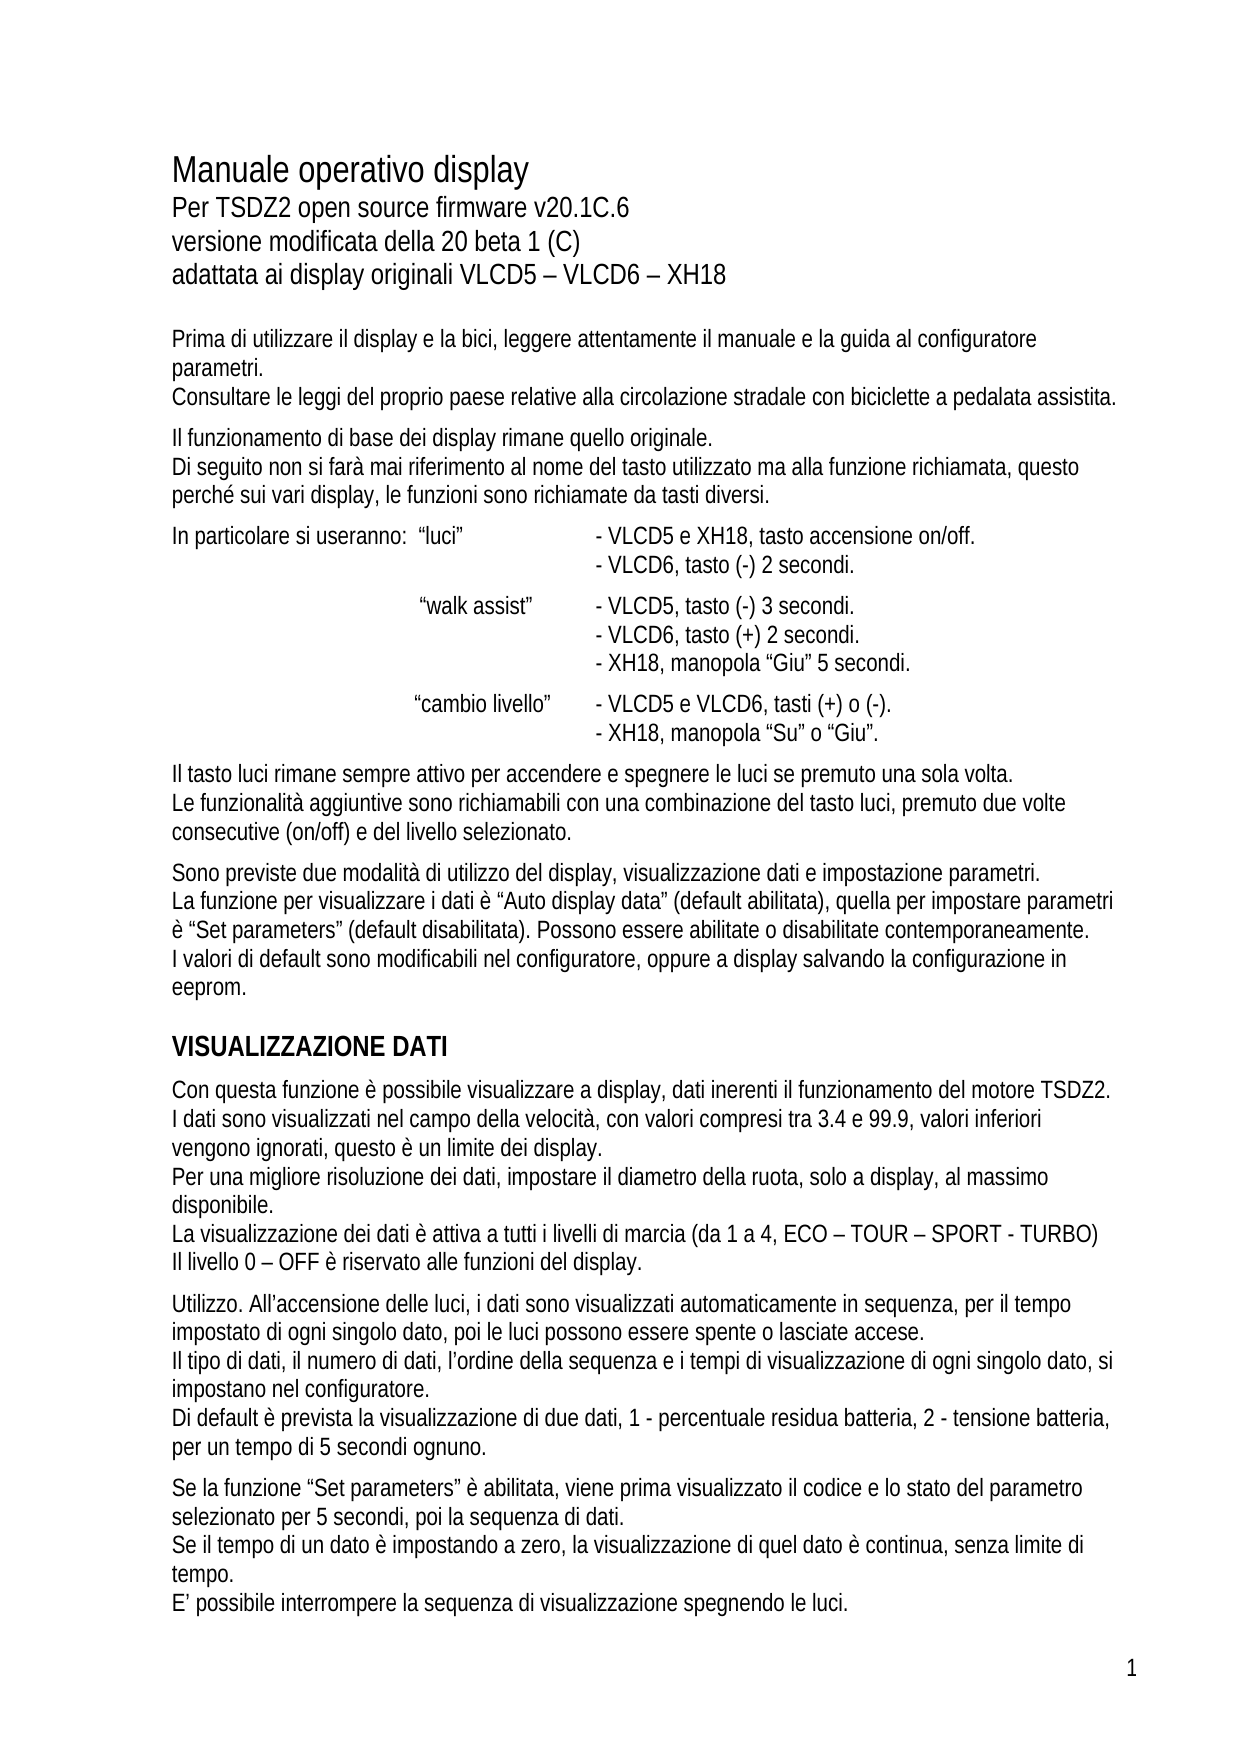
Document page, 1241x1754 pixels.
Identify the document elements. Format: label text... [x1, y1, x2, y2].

text VISUALIZZAZIONE DATI [172, 1029, 1125, 1063]
text In particolare si useranno: “luci” - VLCD5 e XH18, tasto accensione on/off. [172, 521, 1125, 550]
text “walk assist” - VLCD5, tasto (-) 3 secondi. [172, 591, 1125, 620]
text adattata ai display originali VLCD5 – VLCD6 – XH18 [172, 257, 1125, 291]
text Il tasto luci rimane sempre attivo per accendere e spegnere le luci se premuto una sola volta. [172, 759, 1125, 788]
text La funzione per visualizzare i dati è “Auto display data” (default abilitata), quella per impostare parametri è “Set parameters” (default disabilitata). Possono essere abilitate o disabilitate contemporaneamente. [172, 886, 1125, 944]
text Il funzionamento di base dei display rimane quello originale. [172, 423, 1125, 451]
text - XH18, manopola “Giu” 5 secondi. [227, 648, 1125, 677]
text E’ possibile interrompere la sequenza di visualizzazione spegnendo le luci. [172, 1587, 1125, 1616]
text I dati sono visualizzati nel campo della velocità, con valori compresi tra 3.4 e 99.9, valori inferiori vengono ignorati, questo è un limite dei display. [172, 1104, 1125, 1161]
text Di seguito non si farà mai riferimento al nome del tasto utilizzato ma alla funzione richiamata, questo perché sui vari display, le funzioni sono richiamate da tasti diversi. [172, 451, 1125, 509]
text I valori di default sono modificabili nel configuratore, oppure a display salvando la configurazione in eeprom. [172, 944, 1125, 1001]
text Per TSDZ2 open source firmware v20.1C.6 [172, 191, 1125, 224]
subtitle Manuale operativo display [172, 148, 1125, 191]
text Con questa funzione è possibile visualizzare a display, dati inerenti il funzionamento del motore TSDZ2. [172, 1076, 1125, 1104]
text - VLCD6, tasto (-) 2 secondi. [172, 550, 1125, 578]
text Consultare le leggi del proprio paese relative alla circolazione stradale con biciclette a pedalata assistita. [172, 382, 1125, 410]
text Le funzionalità aggiuntive sono richiamabili con una combinazione del tasto luci, premuto due volte consecutive (on/off) e del livello selezionato. [172, 788, 1125, 845]
text Se il tempo di un dato è impostando a zero, la visualizzazione di quel dato è continua, senza limite di tempo. [172, 1530, 1125, 1587]
text La visualizzazione dei dati è attiva a tutti i livelli di marcia (da 1 a 4, ECO – TOUR – SPORT - TURBO) [172, 1219, 1125, 1247]
text “cambio livello” - VLCD5 e VLCD6, tasti (+) o (-). [374, 689, 1125, 718]
text - VLCD6, tasto (+) 2 secondi. [172, 620, 1125, 648]
text Utilizzo. All’accensione delle luci, i dati sono visualizzati automaticamente in sequenza, per il tempo impostato di ogni singolo dato, poi le luci possono essere spente o lasciate accese. [172, 1288, 1125, 1346]
text Il livello 0 – OFF è riservato alle funzioni del display. [172, 1247, 1125, 1276]
text - XH18, manopola “Su” o “Giu”. [227, 718, 1125, 747]
text Prima di utilizzare il display e la bici, leggere attentamente il manuale e la guida al configuratore parametri. [172, 324, 1125, 382]
text Il tipo di dati, il numero di dati, l’ordine della sequenza e i tempi di visualizzazione di ogni singolo dato, si impostano nel configuratore. [172, 1346, 1125, 1403]
text Di default è prevista la visualizzazione di due dati, 1 - percentuale residua batteria, 2 - tensione batteria, per un tempo di 5 secondi ognuno. [172, 1403, 1125, 1460]
text versione modificata della 20 beta 1 (C) [172, 224, 1125, 257]
text Sono previste due modalità di utilizzo del display, visualizzazione dati e impostazione parametri. [172, 858, 1125, 886]
text Se la funzione “Set parameters” è abilitata, viene prima visualizzato il codice e lo stato del parametro selezionato per 5 secondi, poi la sequenza di dati. [172, 1473, 1125, 1530]
text Per una migliore risoluzione dei dati, impostare il diametro della ruota, solo a display, al massimo disponibile. [172, 1161, 1125, 1219]
